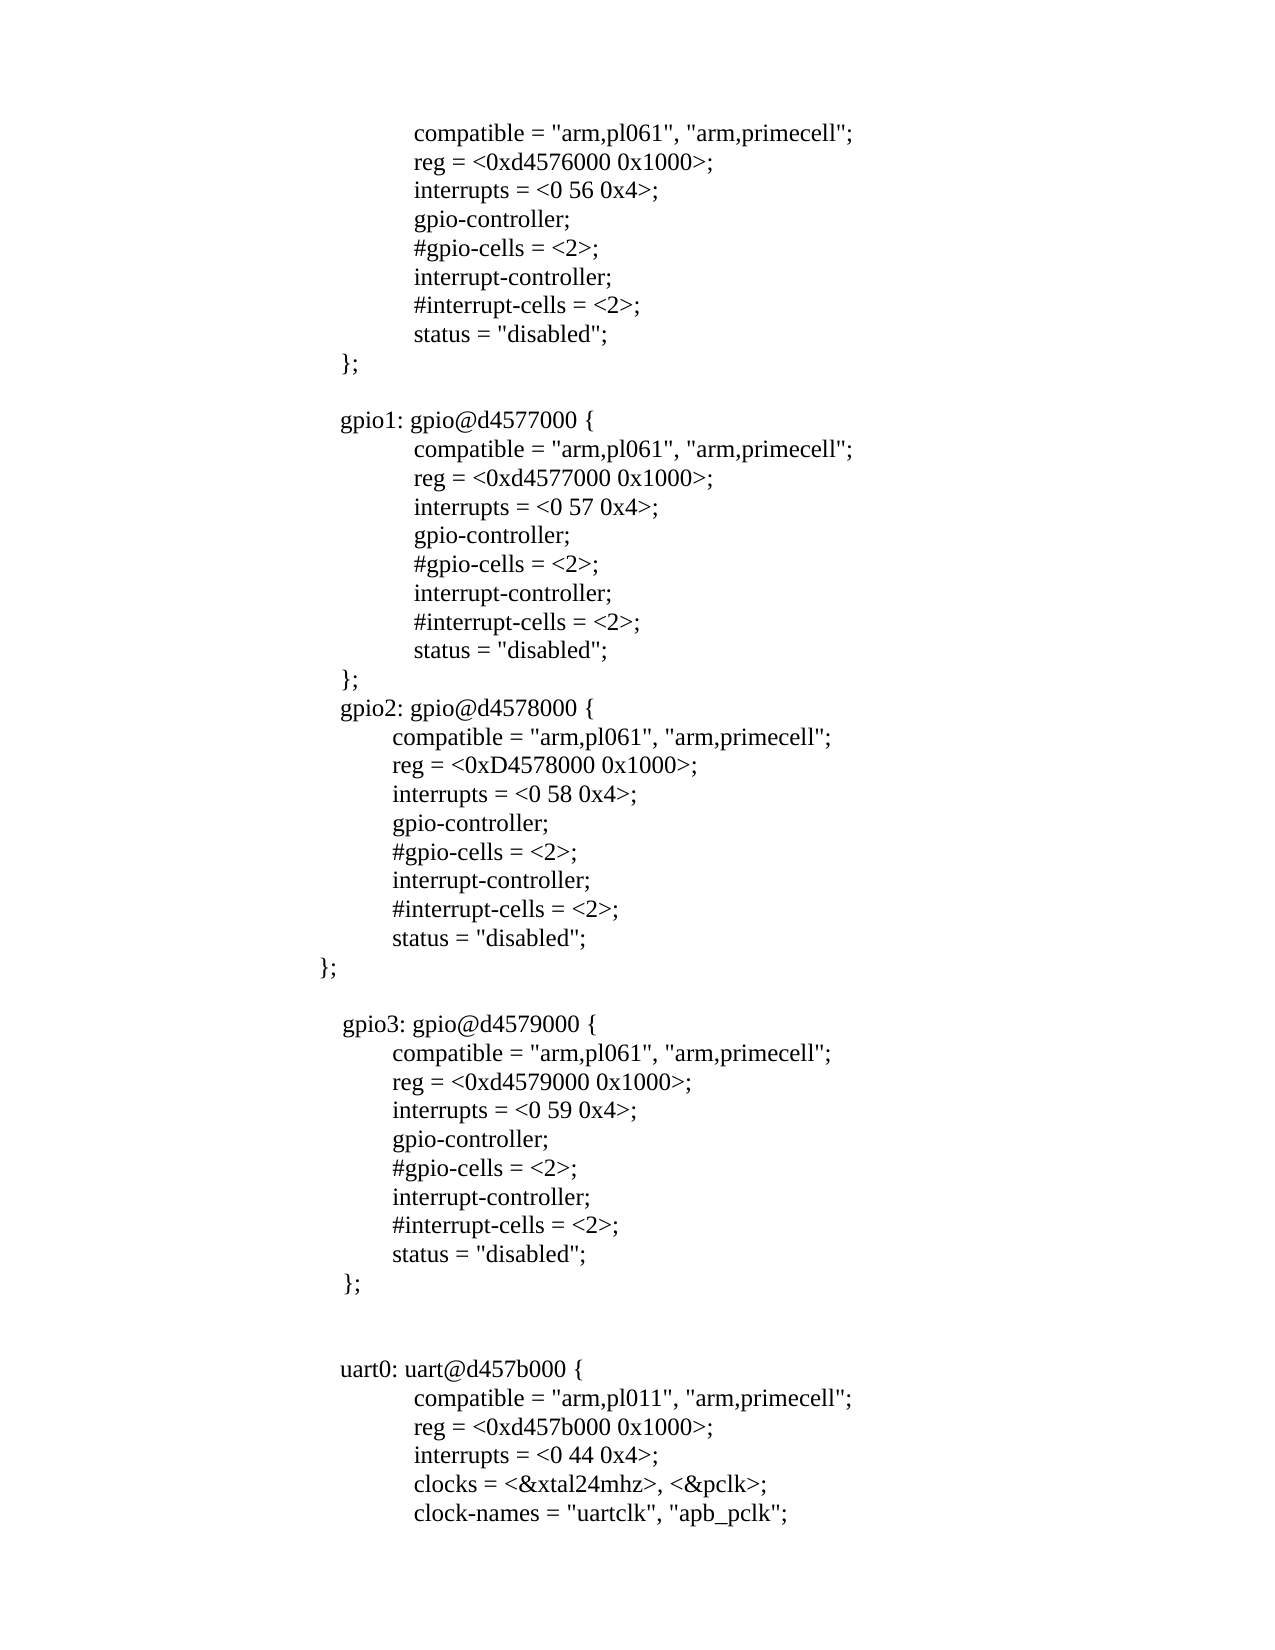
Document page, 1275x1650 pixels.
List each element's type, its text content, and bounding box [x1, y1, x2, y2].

text gpio1: gpio@d4577000 { [118, 406, 1157, 434]
text interrupts = <0 57 0x4>; [118, 492, 1157, 521]
text compatible = "arm,pl011", "arm,primecell"; [118, 1383, 1157, 1412]
text }; [192, 1268, 1157, 1297]
text #gpio-cells = <2>; [118, 549, 1157, 578]
text reg = <0xD4578000 0x1000>; [192, 751, 1157, 779]
text #gpio-cells = <2>; [118, 233, 1157, 262]
text interrupts = <0 58 0x4>; [192, 779, 1157, 808]
text interrupts = <0 59 0x4>; [192, 1096, 1157, 1124]
text #gpio-cells = <2>; [192, 1153, 1157, 1182]
text reg = <0xd4577000 0x1000>; [118, 463, 1157, 492]
text compatible = "arm,pl061", "arm,primecell"; [118, 434, 1157, 463]
text interrupt-controller; [118, 578, 1157, 607]
text }; [118, 952, 1157, 981]
text gpio-controller; [192, 1124, 1157, 1153]
text compatible = "arm,pl061", "arm,primecell"; [192, 1038, 1157, 1067]
text interrupt-controller; [118, 262, 1157, 291]
text interrupts = <0 44 0x4>; [118, 1441, 1157, 1469]
text uart0: uart@d457b000 { [118, 1354, 1157, 1383]
text reg = <0xd4576000 0x1000>; [118, 147, 1157, 176]
text compatible = "arm,pl061", "arm,primecell"; [192, 722, 1157, 751]
text status = "disabled"; [192, 1239, 1157, 1268]
text compatible = "arm,pl061", "arm,primecell"; [118, 118, 1157, 147]
text #interrupt-cells = <2>; [192, 1211, 1157, 1239]
text interrupt-controller; [192, 1182, 1157, 1211]
text #gpio-cells = <2>; [192, 837, 1157, 866]
text }; [118, 664, 1157, 693]
text interrupt-controller; [192, 866, 1157, 894]
text gpio-controller; [118, 204, 1157, 233]
text gpio2: gpio@d4578000 { [118, 693, 1157, 722]
text interrupts = <0 56 0x4>; [118, 176, 1157, 204]
text #interrupt-cells = <2>; [118, 607, 1157, 636]
text #interrupt-cells = <2>; [192, 894, 1157, 923]
text status = "disabled"; [118, 636, 1157, 664]
text status = "disabled"; [192, 923, 1157, 952]
text #interrupt-cells = <2>; [118, 291, 1157, 319]
text clock-names = "uartclk", "apb_pclk"; [118, 1498, 1157, 1527]
text gpio-controller; [118, 521, 1157, 549]
text gpio-controller; [192, 808, 1157, 837]
text reg = <0xd457b000 0x1000>; [118, 1412, 1157, 1441]
text status = "disabled"; [118, 319, 1157, 348]
text clocks = <&xtal24mhz>, <&pclk>; [118, 1469, 1157, 1498]
text gpio3: gpio@d4579000 { [192, 1009, 1157, 1038]
text }; [118, 348, 1157, 377]
text reg = <0xd4579000 0x1000>; [192, 1067, 1157, 1096]
